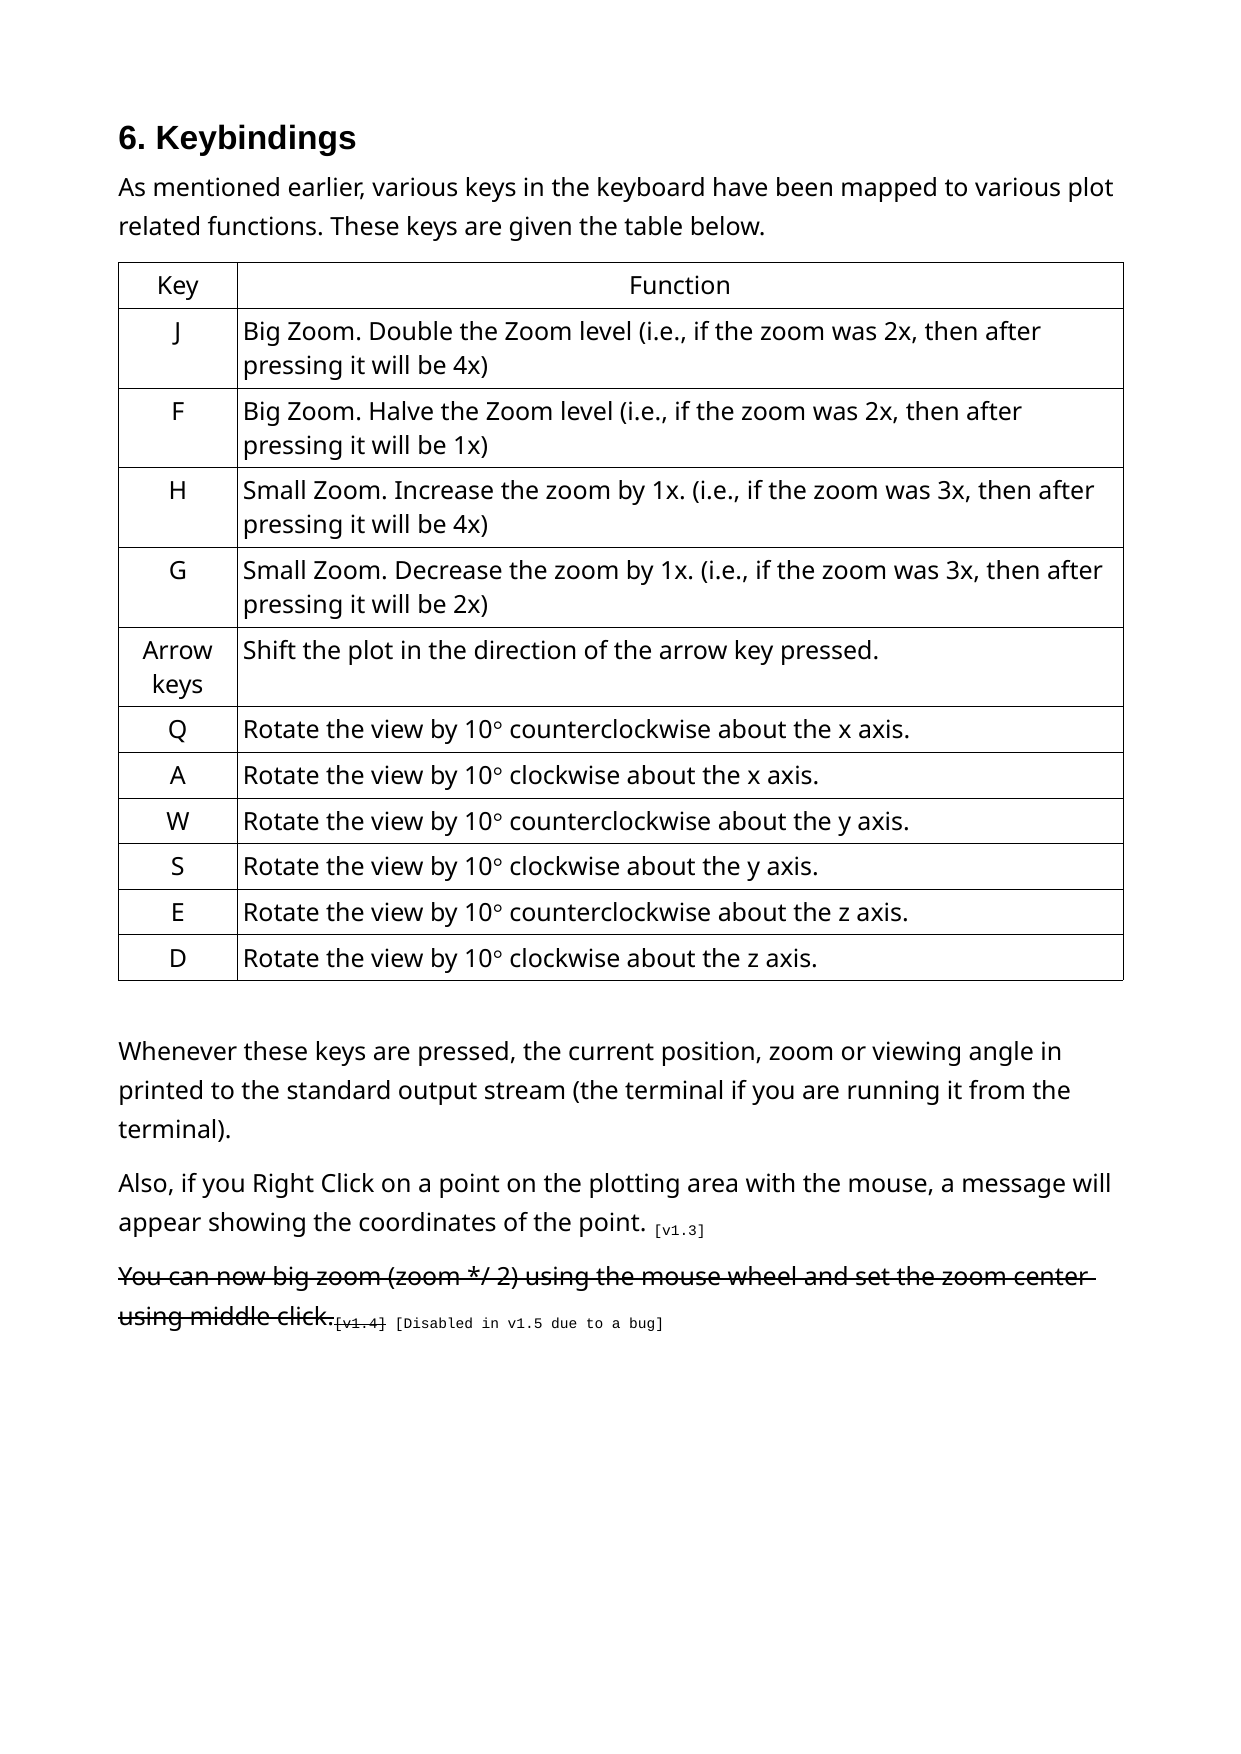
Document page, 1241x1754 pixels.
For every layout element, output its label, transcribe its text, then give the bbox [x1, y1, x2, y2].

table_cell A [119, 753, 237, 797]
table_cell Small Zoom. Increase the zoom by 1x. (i.e., if the zoom was 3x, then after pressing it will be 4x) [238, 468, 1123, 547]
table_cell Rotate the view by 10° counterclockwise about the z axis. [238, 890, 1123, 934]
table_cell G [119, 548, 237, 627]
table_cell Big Zoom. Halve the Zoom level (i.e., if the zoom was 2x, then after pressing it will be 1x) [238, 389, 1123, 467]
table_cell F [119, 389, 237, 467]
text Also, if you Right Click on a point on the plotting area with the mouse, a message will appear showing the coordinates of the point. [v1.3] [118, 1166, 1122, 1239]
table_cell Arrow keys [119, 628, 237, 706]
table_cell Rotate the view by 10° clockwise about the x axis. [238, 753, 1123, 797]
table_cell Rotate the view by 10° counterclockwise about the x axis. [238, 707, 1123, 752]
subtitle 6. Keybindings [118, 118, 1122, 157]
table_cell W [119, 799, 237, 843]
table_cell Rotate the view by 10° counterclockwise about the y axis. [238, 799, 1123, 843]
table_cell Q [119, 707, 237, 752]
table_cell Big Zoom. Double the Zoom level (i.e., if the zoom was 2x, then after pressing it will be 4x) [238, 309, 1123, 387]
table_cell D [119, 935, 237, 980]
table_header Key [119, 263, 237, 308]
table_cell Small Zoom. Decrease the zoom by 1x. (i.e., if the zoom was 3x, then after pressing it will be 2x) [238, 548, 1123, 627]
table_cell J [119, 309, 237, 387]
table_cell Rotate the view by 10° clockwise about the y axis. [238, 844, 1123, 889]
text Whenever these keys are pressed, the current position, zoom or viewing angle in printed to the standard output stream (the terminal if you are running it from the terminal). [118, 1034, 1122, 1146]
text As mentioned earlier, various keys in the keyboard have been mapped to various plot related functions. These keys are given the table below. [118, 169, 1122, 242]
table_cell Shift the plot in the direction of the arrow key pressed. [238, 628, 1123, 706]
table_cell Rotate the view by 10° clockwise about the z axis. [238, 935, 1123, 980]
text You can now big zoom (zoom */ 2) using the mouse wheel and set the zoom center using middle click.[v1.4] [Disabled in v1.5 due to a bug] [118, 1259, 1122, 1332]
table_cell H [119, 468, 237, 547]
table_cell E [119, 890, 237, 934]
table_header Function [238, 263, 1123, 308]
table_cell S [119, 844, 237, 889]
